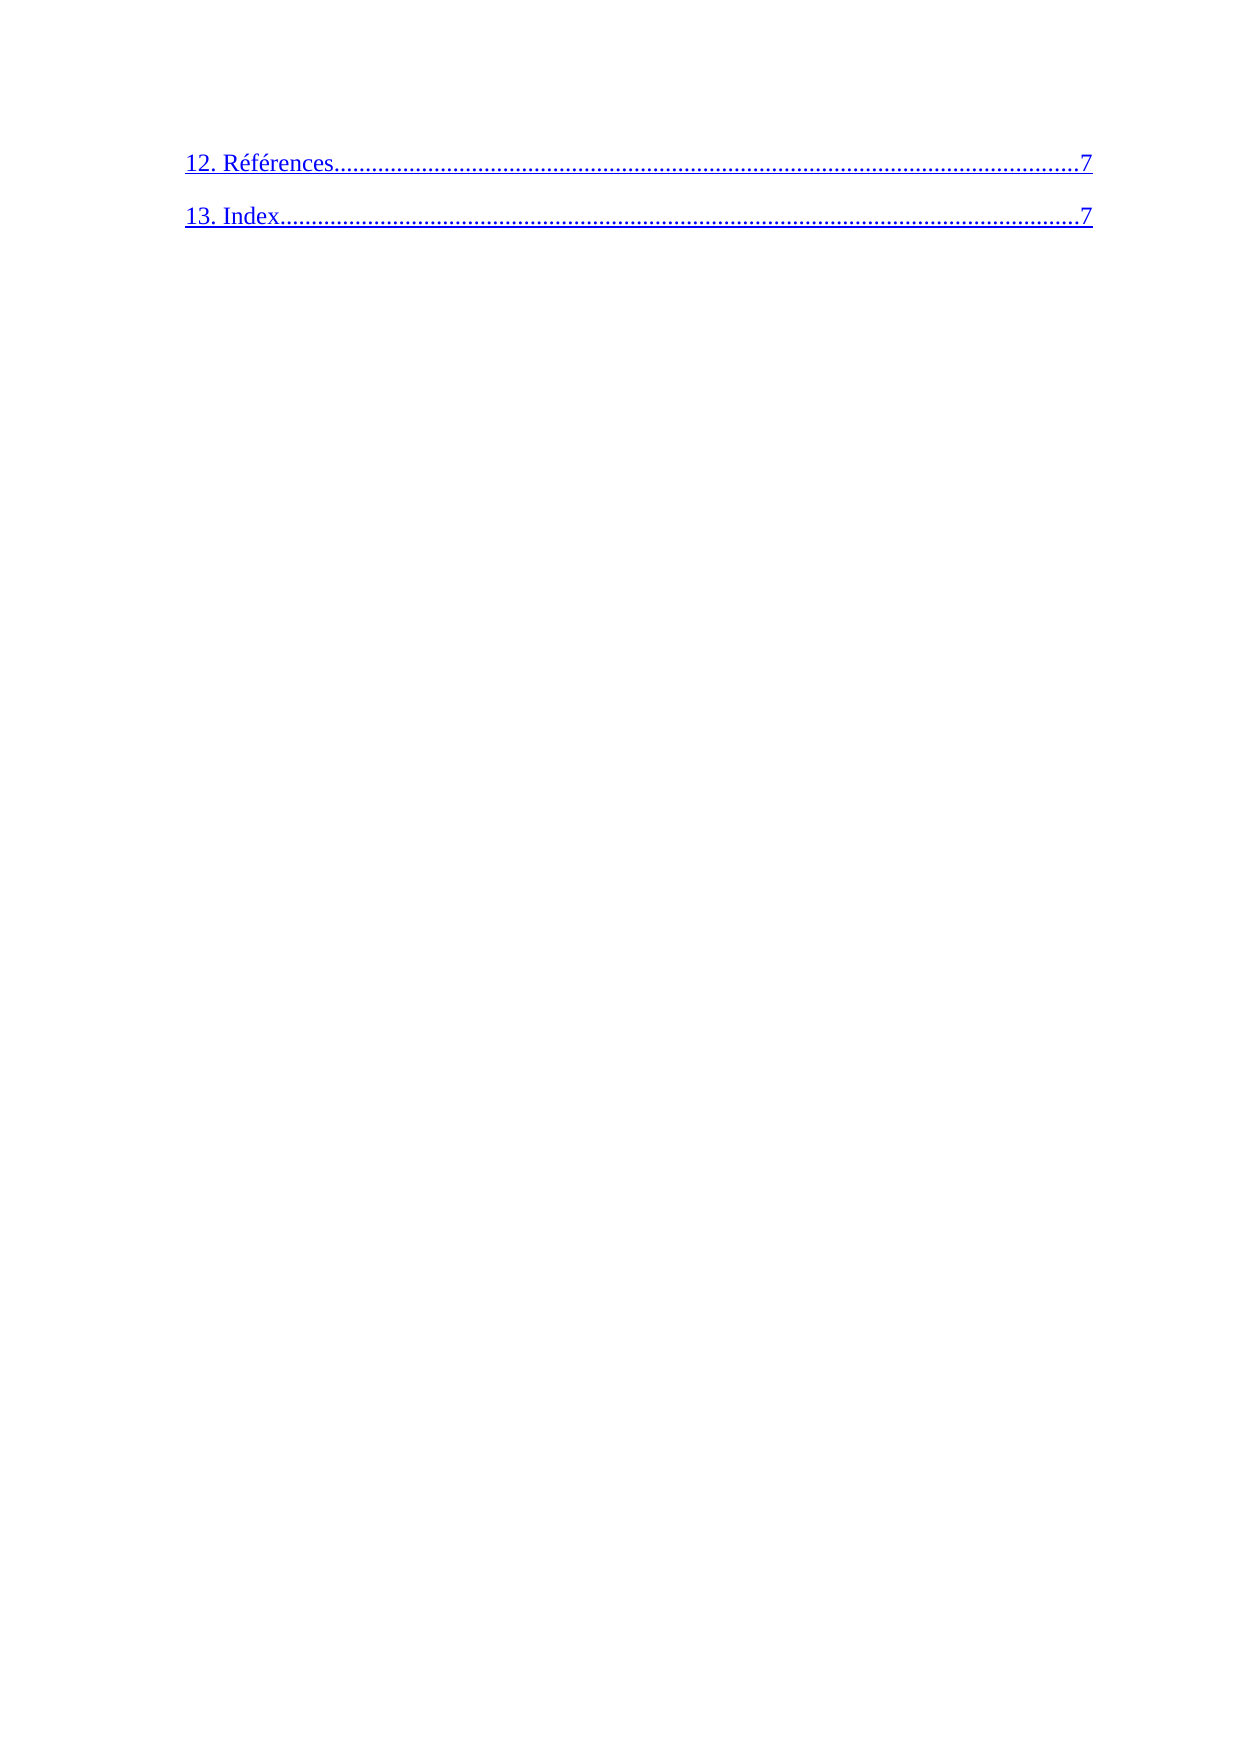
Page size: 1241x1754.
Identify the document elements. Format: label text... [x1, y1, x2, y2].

text 13. Index 7 [148, 201, 1092, 230]
text 12. Références 7 [148, 148, 1092, 176]
